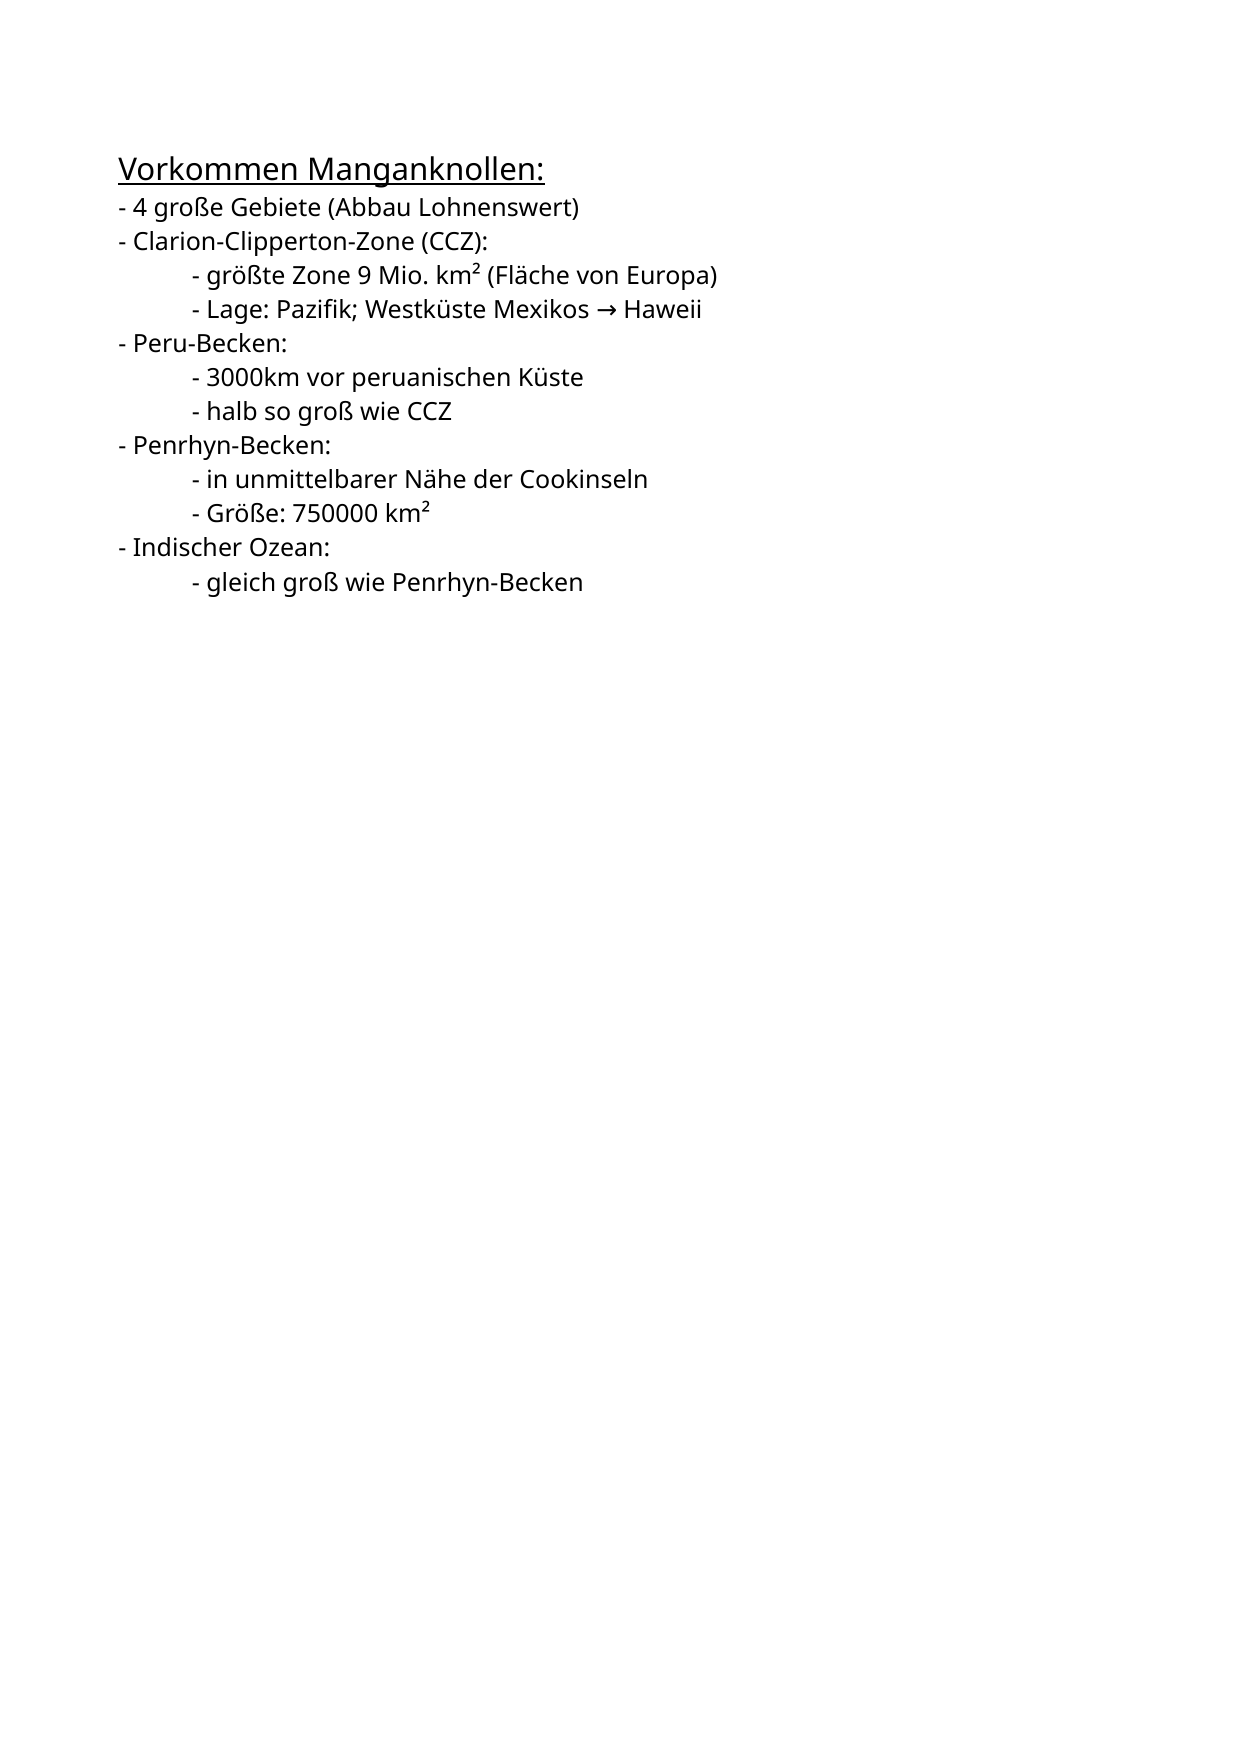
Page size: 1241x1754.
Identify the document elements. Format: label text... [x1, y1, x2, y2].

text - Penrhyn-Becken: [118, 428, 1122, 462]
text - Größe: 750000 km² [118, 496, 1122, 530]
text Vorkommen Manganknollen: [118, 147, 1122, 189]
text - 4 große Gebiete (Abbau Lohnenswert) [118, 189, 1122, 223]
text - in unmittelbarer Nähe der Cookinseln [118, 462, 1122, 496]
text - Clarion-Clipperton-Zone (CCZ): [118, 223, 1122, 258]
text - 3000km vor peruanischen Küste [118, 360, 1122, 394]
text - Lage: Pazifik; Westküste Mexikos → Haweii [118, 292, 1122, 326]
text - Indischer Ozean: [118, 530, 1122, 564]
text - Peru-Becken: [118, 326, 1122, 360]
text - größte Zone 9 Mio. km² (Fläche von Europa) [118, 258, 1122, 292]
text - halb so groß wie CCZ [118, 394, 1122, 428]
text - gleich groß wie Penrhyn-Becken [118, 564, 1122, 598]
